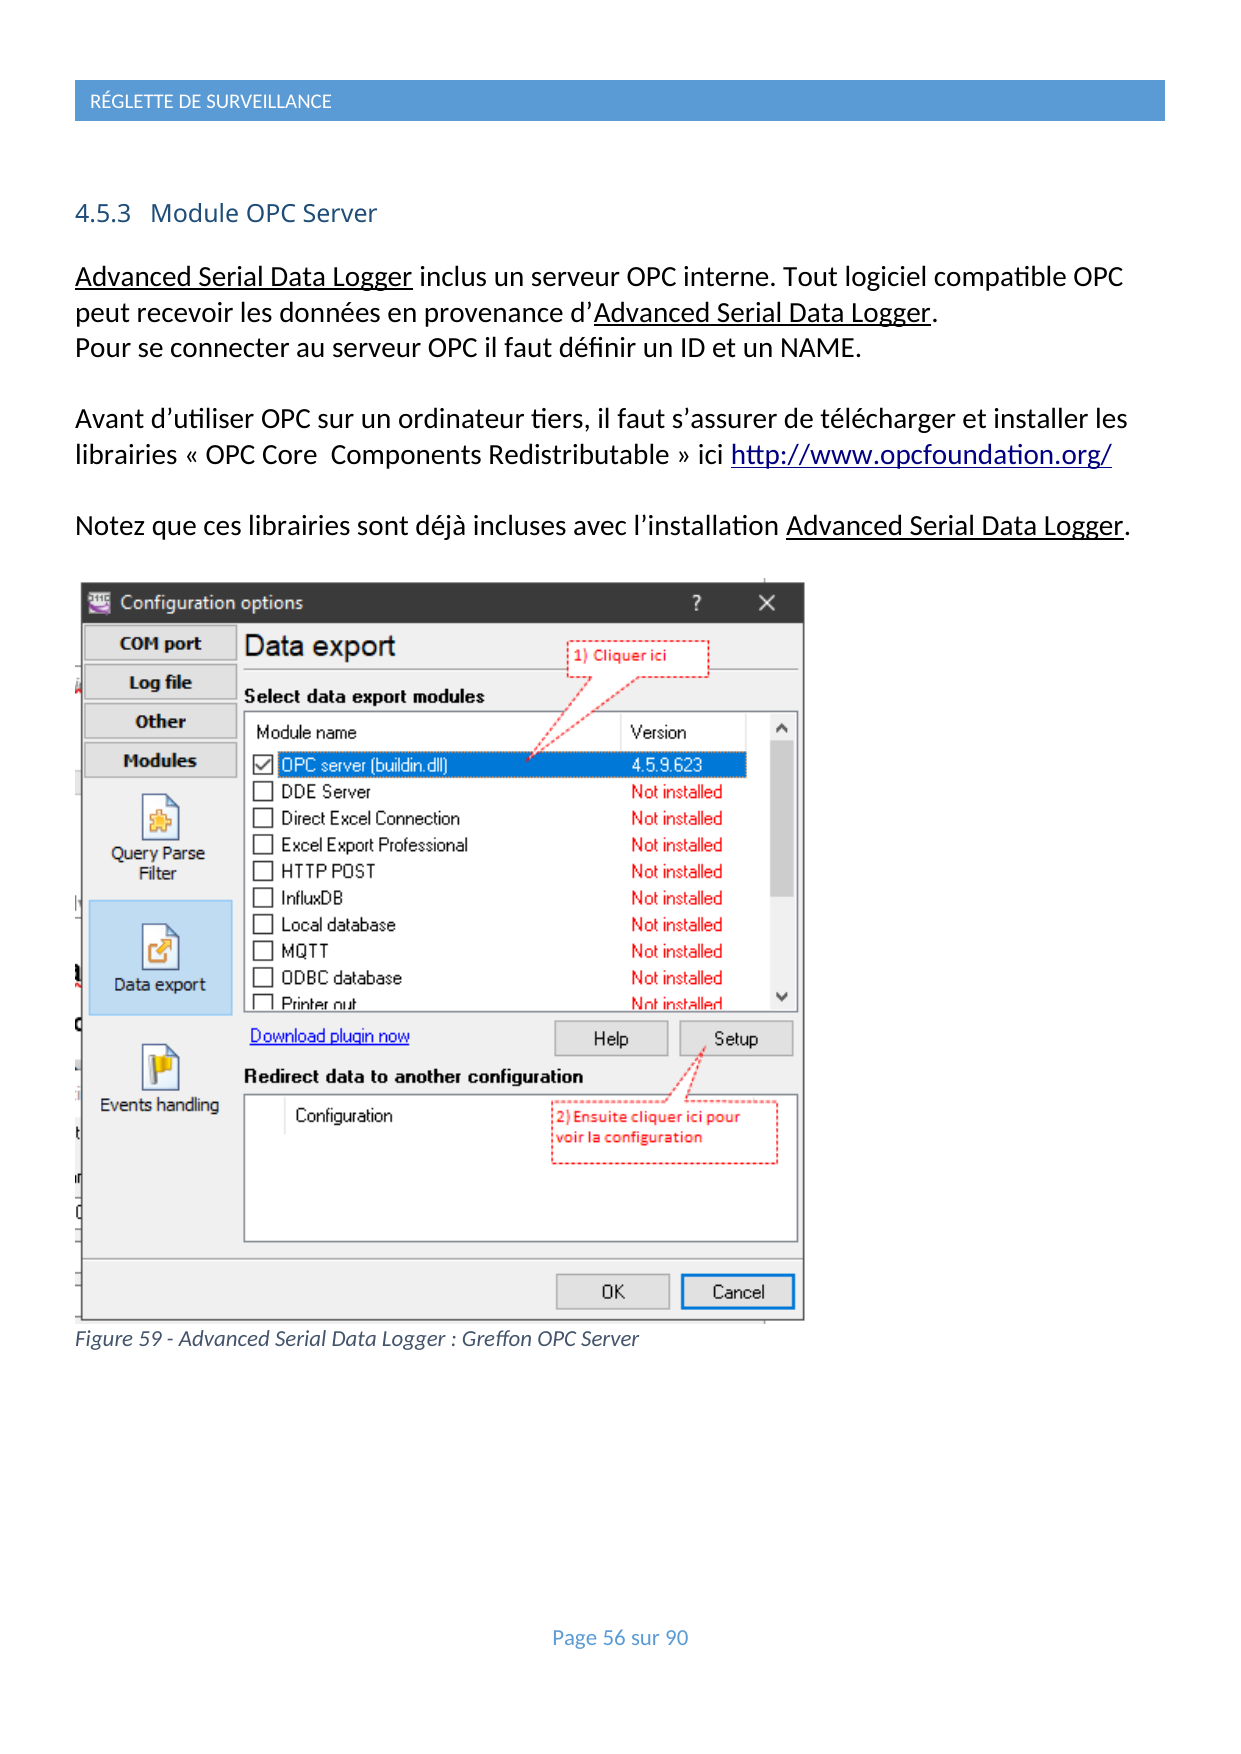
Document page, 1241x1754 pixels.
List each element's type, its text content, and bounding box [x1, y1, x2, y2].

text Advanced Serial Data Logger inclus un serveur OPC interne. Tout logiciel compatible OPC peut recevoir les données en provenance d’Advanced Serial Data Logger. [75, 258, 1165, 329]
text Figure 59 - Advanced Serial Data Logger : Greffon OPC Server [75, 1324, 1165, 1352]
subtitle 4.5.3 Module OPC Server [75, 196, 1165, 230]
text Pour se connecter au serveur OPC il faut définir un ID et un NAME. [75, 329, 1165, 365]
text Notez que ces librairies sont déjà incluses avec l’installation Advanced Serial Data Logger. [75, 507, 1165, 543]
text Avant d’utiliser OPC sur un ordinateur tiers, il faut s’assurer de télécharger et installer les librairies « OPC Core Components Redistributable » ici http://www.opcfoundation.org/ [75, 401, 1165, 472]
